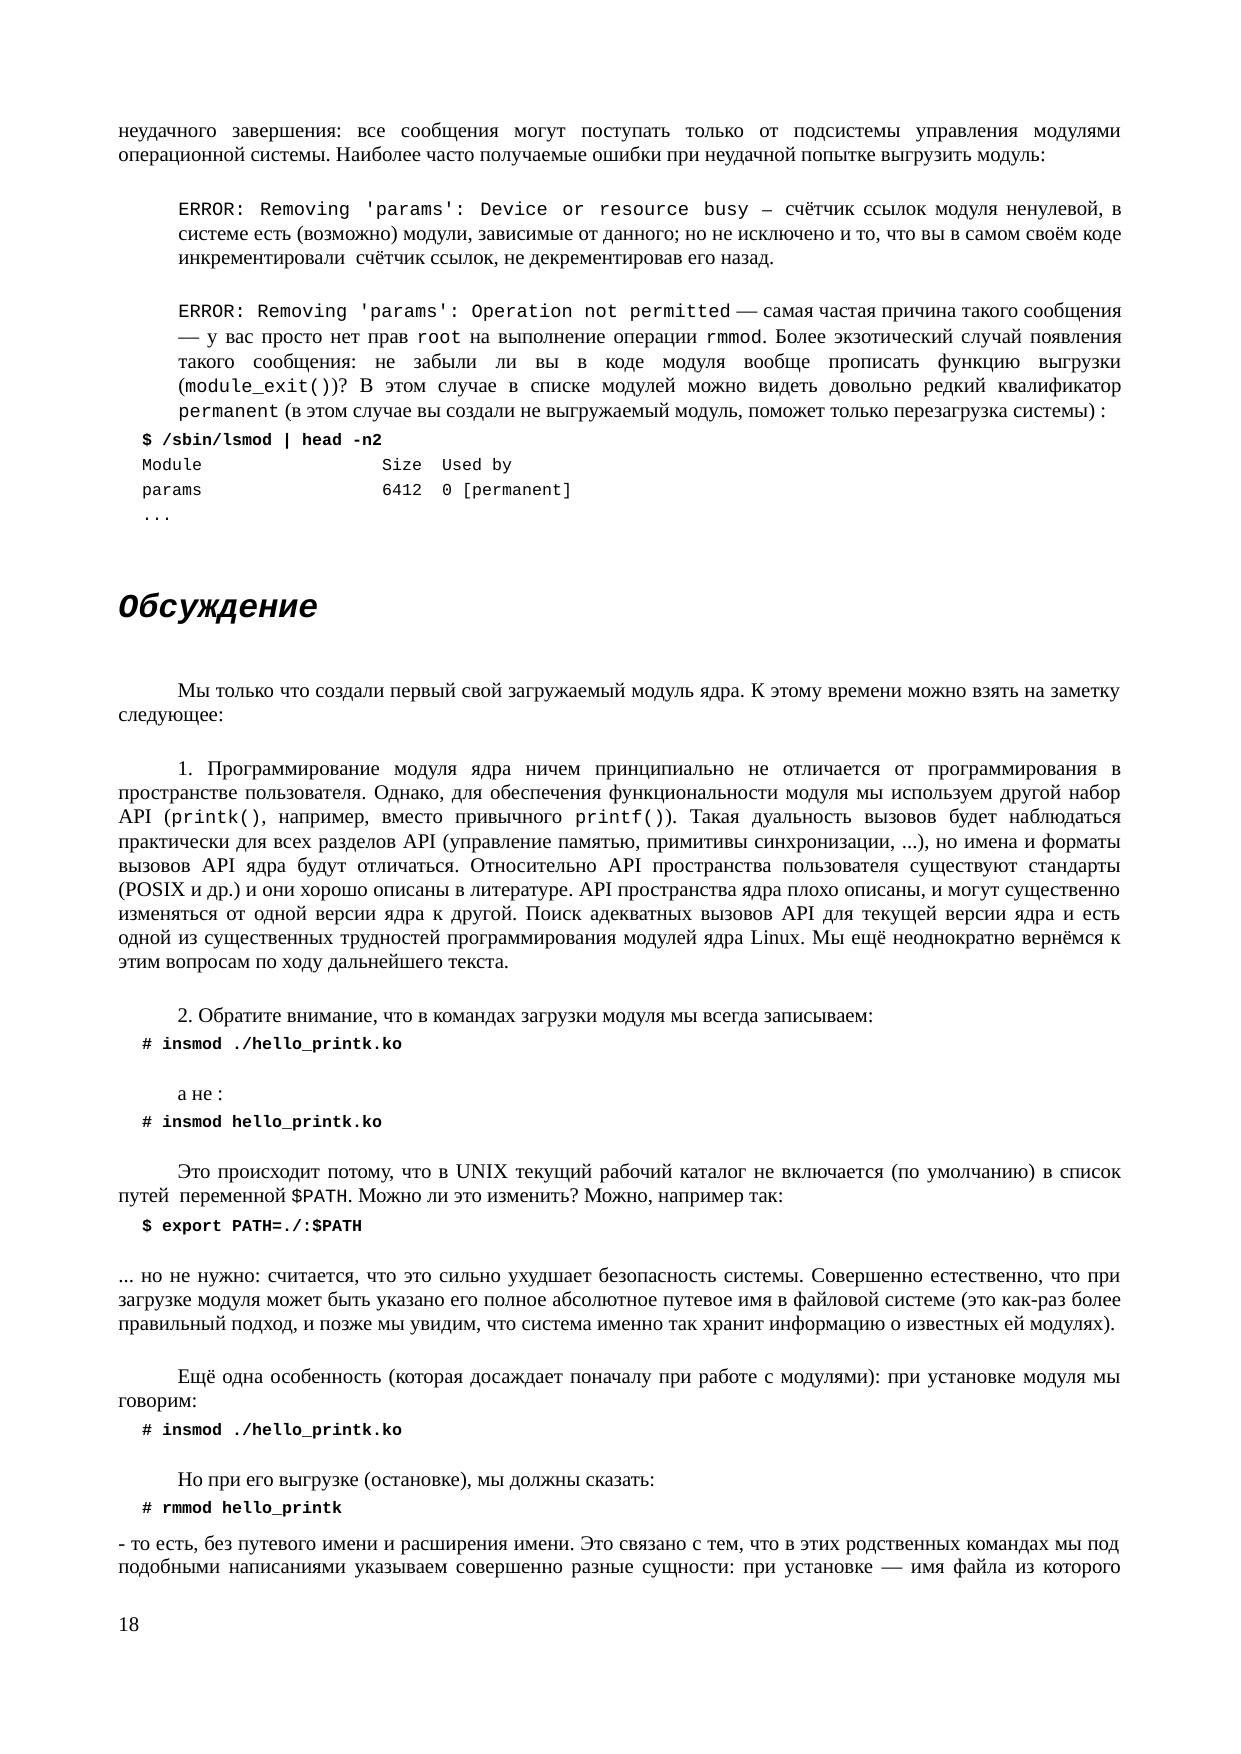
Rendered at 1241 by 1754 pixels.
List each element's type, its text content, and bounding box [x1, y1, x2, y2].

text а не : [118, 1081, 1122, 1105]
text # insmod hello_printk.ko [142, 1114, 1122, 1133]
text # rmmod hello_printk [142, 1500, 1122, 1518]
text Ещё одна особенность (которая досаждает поначалу при работе с модулями): при установке модуля мы говорим: [118, 1364, 1122, 1412]
text Module Size Used by [142, 457, 1122, 475]
text неудачного завершения: все сообщения могут поступать только от подсистемы управления модулями операционной системы. Наиболее часто получаемые ошибки при неудачной попытке выгрузить модуль: [118, 118, 1122, 166]
text params 6412 0 [permanent] [142, 481, 1122, 500]
text $ /sbin/lsmod | head -n2 [142, 432, 1122, 451]
text 2. Обратите внимание, что в командах загрузки модуля мы всегда записываем: [118, 1003, 1122, 1027]
text # insmod ./hello_printk.ko [142, 1421, 1122, 1440]
text 1. Программирование модуля ядра ничем принципиально не отличается от программирования в пространстве пользователя. Однако, для обеспечения функциональности модуля мы используем другой набор API (printk(), например, вместо привычного printf()). Такая дуальность вызовов будет наблюдаться практически для всех разделов API (управление памятью, примитивы синхронизации, ...), но имена и форматы вызовов API ядра будут отличаться. Относительно API пространства пользователя существуют стандарты (POSIX и др.) и они хорошо описаны в литературе. API пространства ядра плохо описаны, и могут существенно изменяться от одной версии ядра к другой. Поиск адекватных вызовов API для текущей версии ядра и есть одной из существенных трудностей программирования модулей ядра Linux. Мы ещё неоднократно вернёмся к этим вопросам по ходу дальнейшего текста. [118, 756, 1122, 973]
text $ export PATH=./:$PATH [142, 1217, 1122, 1236]
text Но при его выгрузке (остановке), мы должны сказать: [118, 1467, 1122, 1491]
text - то есть, без путевого имени и расширения имени. Это связано с тем, что в этих родственных командах мы под подобными написаниями указываем совершенно разные сущности: при установке — имя файла из которого [118, 1530, 1122, 1578]
subtitle Обсуждение [118, 590, 1122, 628]
text ERROR: Removing 'params': Device or resource busy — счётчик ссылок модуля ненулевой, в системе есть (возможно) модули, зависимые от данного; но не исключено и то, что вы в самом своём коде инкрементировали счётчик ссылок, не декрементировав его назад. [178, 196, 1122, 269]
text # insmod ./hello_printk.ko [142, 1036, 1122, 1054]
text ERROR: Removing 'params': Operation not permitted — самая частая причина такого сообщения — у вас просто нет прав root на выполнение операции rmmod. Более экзотический случай появления такого сообщения: не забыли ли вы в коде модуля вообще прописать функцию выгрузки (module_exit())? В этом случае в списке модулей можно видеть довольно редкий квалификатор permanent (в этом случае вы создали не выгружаемый модуль, поможет только перезагрузка системы) : [178, 298, 1122, 423]
text Мы только что создали первый свой загружаемый модуль ядра. К этому времени можно взять на заметку следующее: [118, 678, 1122, 726]
text Это происходит потому, что в UNIX текущий рабочий каталог не включается (по умолчанию) в список путей переменной $PATH. Можно ли это изменить? Можно, например так: [118, 1159, 1122, 1208]
text ... [142, 506, 1122, 525]
text ... но не нужно: считается, что это сильно ухудшает безопасность системы. Совершенно естественно, что при загрузке модуля может быть указано его полное абсолютное путевое имя в файловой системе (это как-раз более правильный подход, и позже мы увидим, что система именно так хранит информацию о известных ей модулях). [118, 1263, 1122, 1335]
